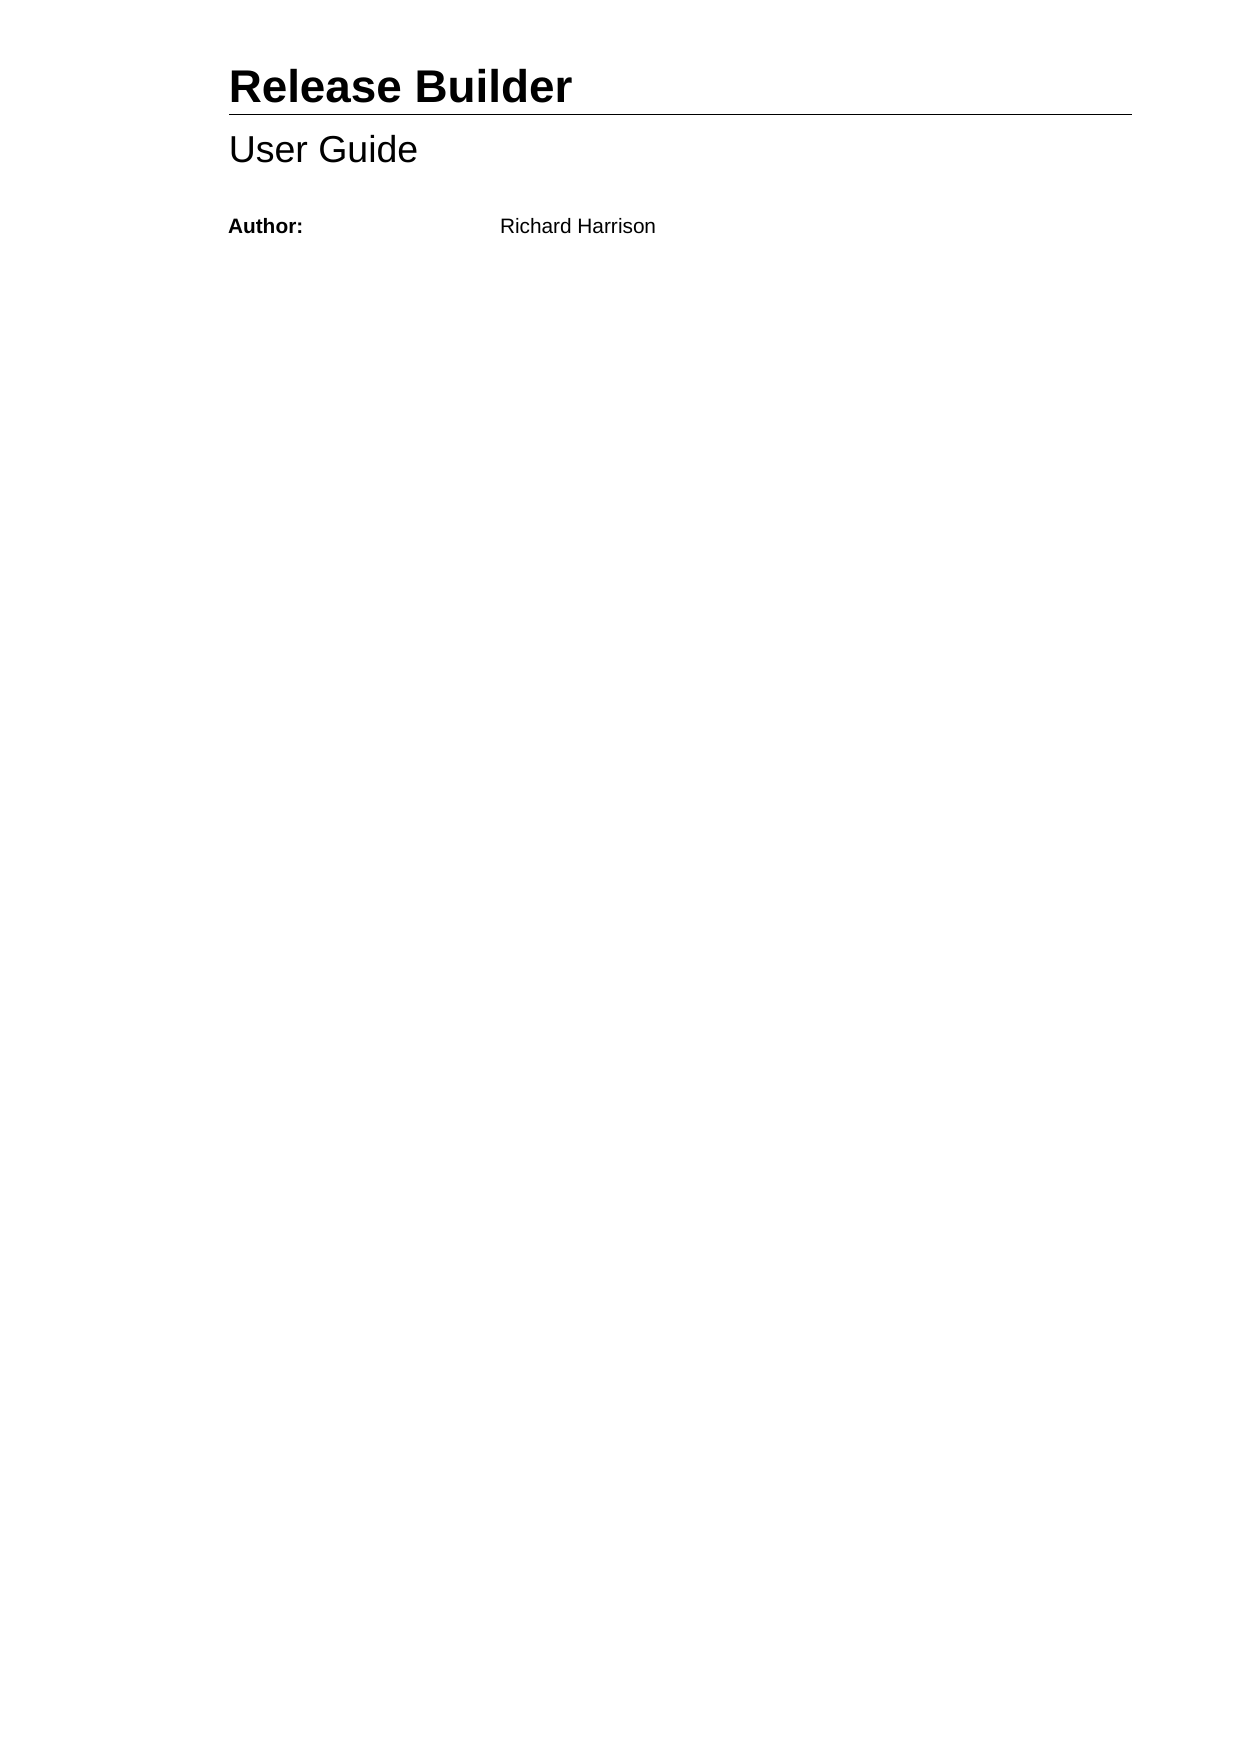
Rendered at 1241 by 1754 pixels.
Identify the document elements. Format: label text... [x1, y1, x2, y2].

subtitle User Guide [228, 127, 1132, 171]
title Release Builder [228, 59, 1132, 115]
text Author: Richard Harrison [228, 214, 1132, 238]
